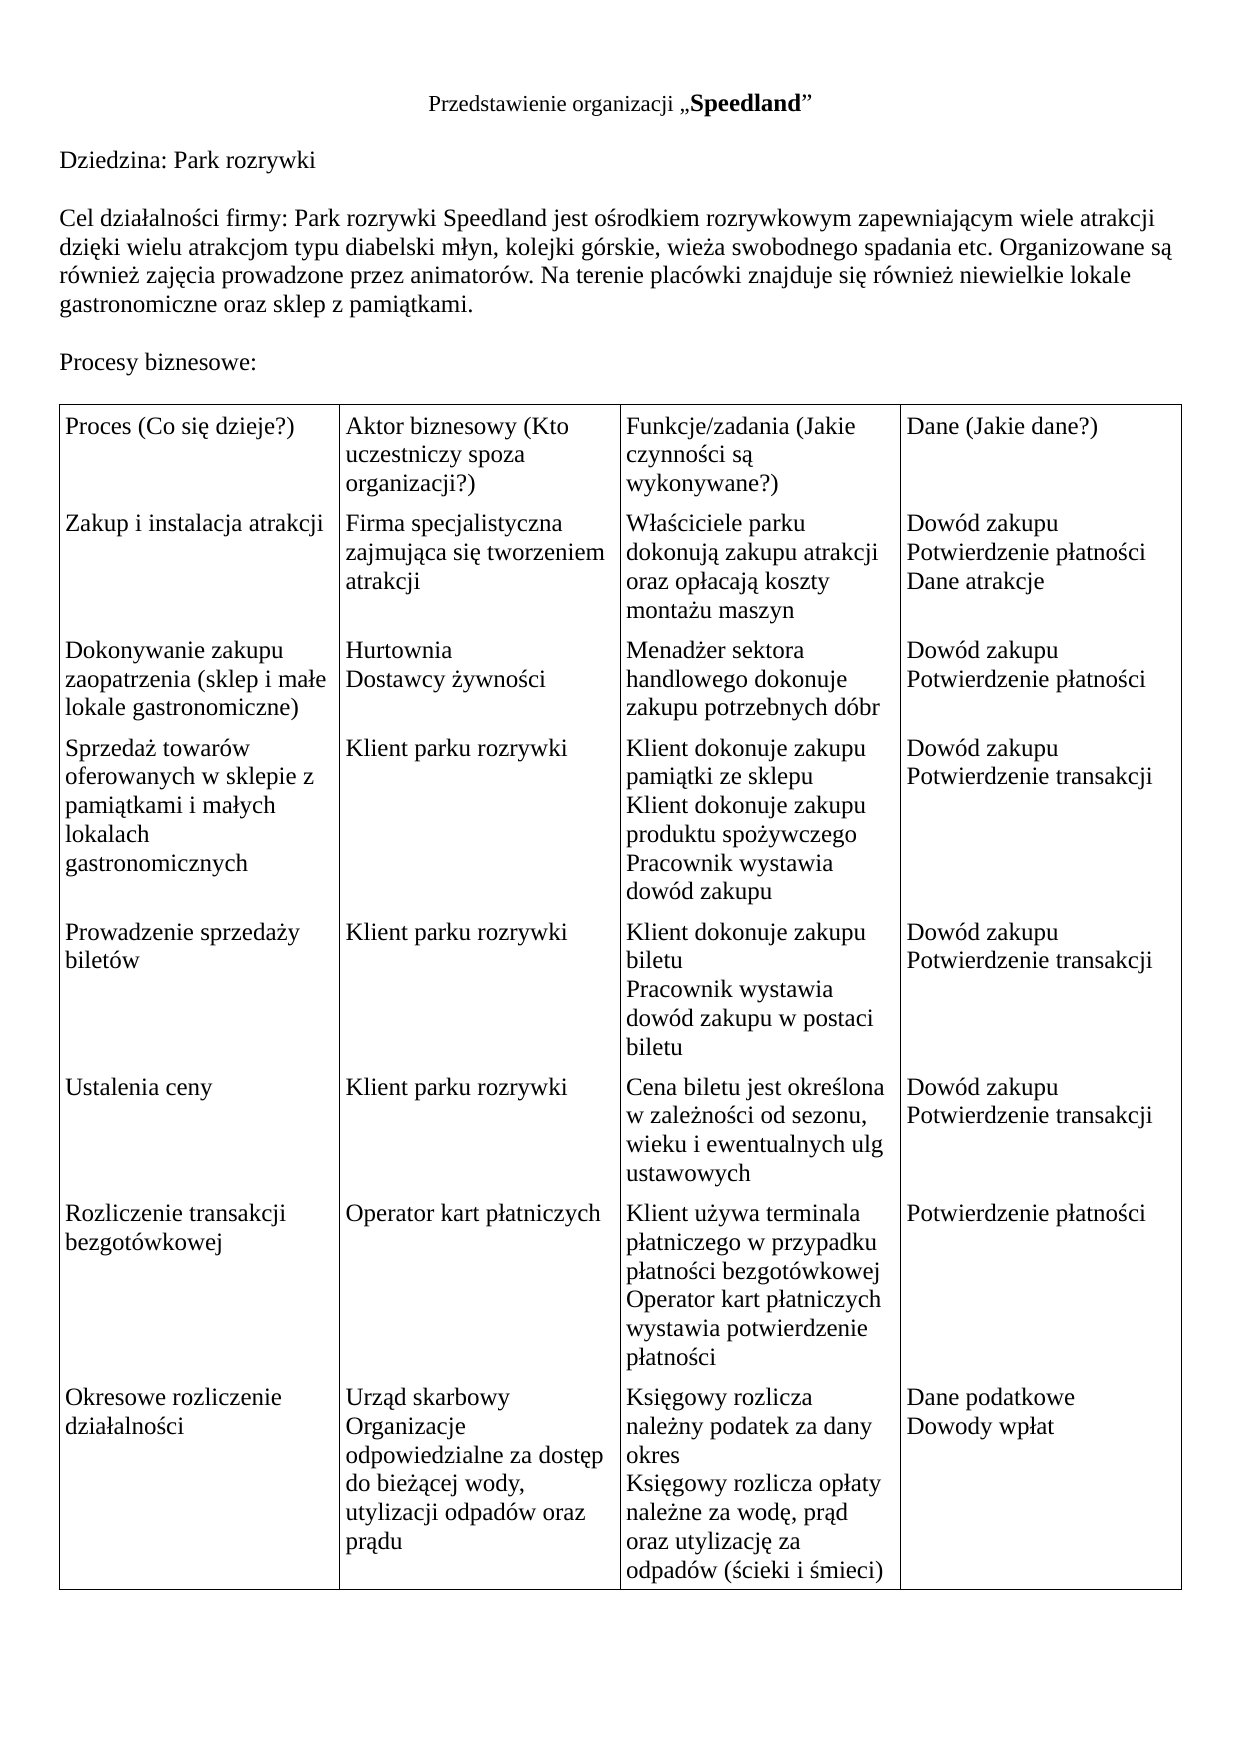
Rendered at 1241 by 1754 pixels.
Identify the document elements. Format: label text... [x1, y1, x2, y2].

table_header Aktor biznesowy (Kto uczestniczy spoza organizacji?) [340, 405, 620, 503]
table_cell Zakup i instalacja atrakcji [60, 503, 339, 629]
table_cell Sprzedaż towarów oferowanych w sklepie z pamiątkami i małych lokalach gastronomicznych [60, 727, 339, 911]
text Procesy biznesowe: [59, 347, 1181, 375]
table_header Dane (Jakie dane?) [901, 405, 1181, 503]
table_cell Dane podatkowe Dowody wpłat [901, 1377, 1181, 1589]
table_cell Firma specjalistyczna zajmująca się tworzeniem atrakcji [340, 503, 620, 629]
table_cell Księgowy rozlicza należny podatek za dany okres Księgowy rozlicza opłaty należne za wodę, prąd oraz utylizację za odpadów (ścieki i śmieci) [621, 1377, 900, 1589]
table_cell Menadżer sektora handlowego dokonuje zakupu potrzebnych dóbr [621, 629, 900, 727]
table_cell Klient parku rozrywki [340, 1066, 620, 1193]
text Dziedzina: Park rozrywki [59, 145, 1181, 174]
table_cell Operator kart płatniczych [340, 1193, 620, 1377]
table_header Funkcje/zadania (Jakie czynności są wykonywane?) [621, 405, 900, 503]
table_cell Właściciele parku dokonują zakupu atrakcji oraz opłacają koszty montażu maszyn [621, 503, 900, 629]
table_cell Cena biletu jest określona w zależności od sezonu, wieku i ewentualnych ulg ustawowych [621, 1066, 900, 1193]
text Przedstawienie organizacji „Speedland” [59, 88, 1181, 117]
table_cell Klient parku rozrywki [340, 911, 620, 1066]
table_cell Hurtownia Dostawcy żywności [340, 629, 620, 727]
table_cell Rozliczenie transakcji bezgotówkowej [60, 1193, 339, 1377]
table_cell Klient dokonuje zakupu pamiątki ze sklepu Klient dokonuje zakupu produktu spożywczego Pracownik wystawia dowód zakupu [621, 727, 900, 911]
table_cell Dowód zakupu Potwierdzenie płatności Dane atrakcje [901, 503, 1181, 629]
table_cell Dokonywanie zakupu zaopatrzenia (sklep i małe lokale gastronomiczne) [60, 629, 339, 727]
table_cell Dowód zakupu Potwierdzenie transakcji [901, 1066, 1181, 1193]
table_cell Urząd skarbowy Organizacje odpowiedzialne za dostęp do bieżącej wody, utylizacji odpadów oraz prądu [340, 1377, 620, 1589]
table_cell Dowód zakupu Potwierdzenie transakcji [901, 911, 1181, 1066]
table_cell Klient używa terminala płatniczego w przypadku płatności bezgotówkowej Operator kart płatniczych wystawia potwierdzenie płatności [621, 1193, 900, 1377]
table_cell Klient parku rozrywki [340, 727, 620, 911]
table_header Proces (Co się dzieje?) [60, 405, 339, 503]
table_cell Potwierdzenie płatności [901, 1193, 1181, 1377]
text Cel działalności firmy: Park rozrywki Speedland jest ośrodkiem rozrywkowym zapewniającym wiele atrakcji dzięki wielu atrakcjom typu diabelski młyn, kolejki górskie, wieża swobodnego spadania etc. Organizowane są również zajęcia prowadzone przez animatorów. Na terenie placówki znajduje się również niewielkie lokale gastronomiczne oraz sklep z pamiątkami. [59, 203, 1181, 318]
table_cell Klient dokonuje zakupu biletu Pracownik wystawia dowód zakupu w postaci biletu [621, 911, 900, 1066]
table_cell Dowód zakupu Potwierdzenie płatności [901, 629, 1181, 727]
table_cell Okresowe rozliczenie działalności [60, 1377, 339, 1589]
table_cell Prowadzenie sprzedaży biletów [60, 911, 339, 1066]
table_cell Ustalenia ceny [60, 1066, 339, 1193]
table_cell Dowód zakupu Potwierdzenie transakcji [901, 727, 1181, 911]
